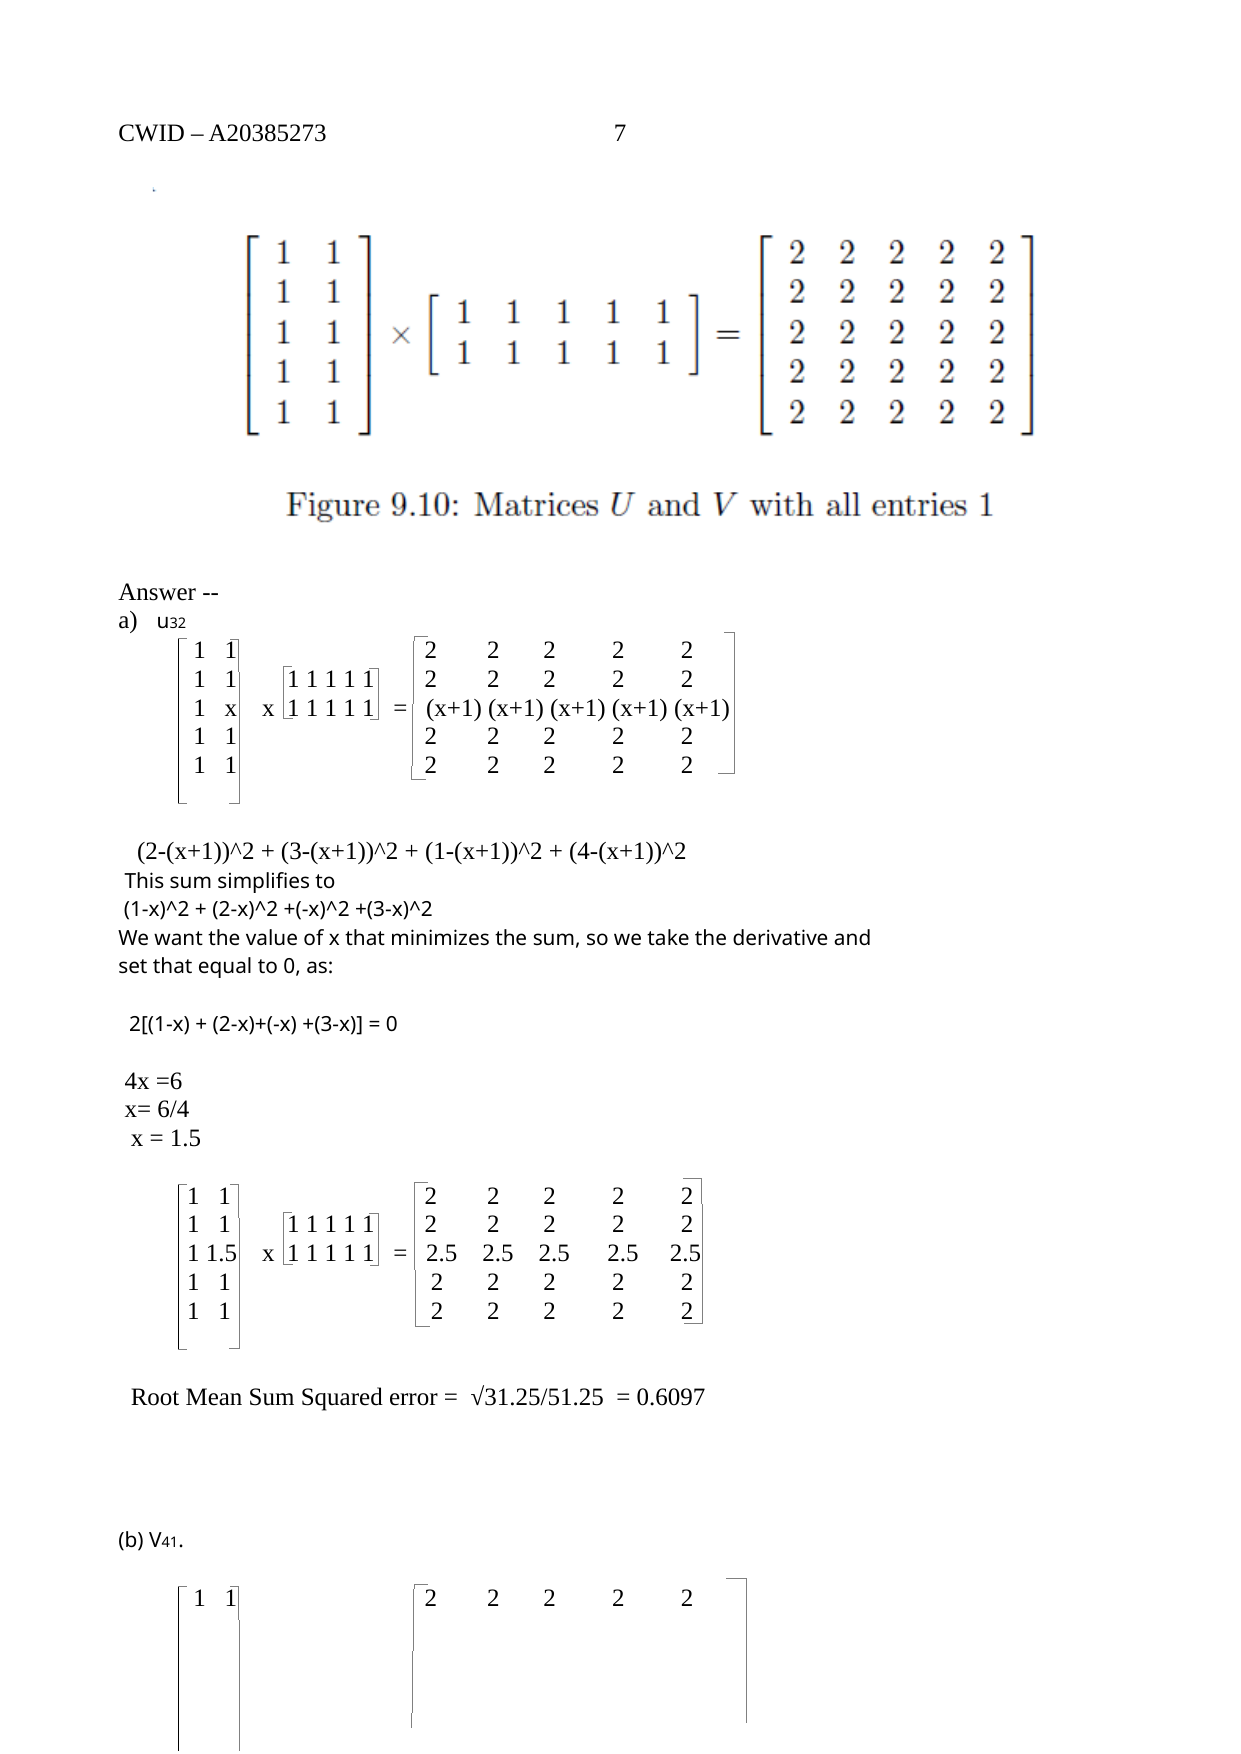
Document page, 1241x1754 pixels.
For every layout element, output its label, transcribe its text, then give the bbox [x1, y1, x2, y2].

text [703, 1238, 1122, 1267]
text [118, 1209, 178, 1238]
text (2-(x+1))^2 + (3-(x+1))^2 + (1-(x+1))^2 + (4-(x+1))^2 [118, 836, 1122, 865]
text [240, 721, 412, 750]
text 2 2 2 2 2 [414, 664, 734, 693]
text [118, 664, 178, 693]
text [118, 1267, 178, 1296]
text 1 1 2 2 2 2 2 [118, 635, 734, 664]
text [118, 750, 178, 779]
text (b) V41. [118, 1526, 1122, 1554]
text 1 1 [179, 1296, 239, 1324]
text 2.5 2.5 2.5 2.5 2.5 [415, 1238, 702, 1267]
text 1 1 1 1 1 1 1 [179, 1209, 414, 1238]
text 1 x [179, 693, 239, 721]
text [747, 1583, 1122, 1611]
text a) u32 [118, 606, 1122, 635]
text 2 2 2 2 2 [240, 1267, 702, 1296]
text x 1 1 1 1 1 = [240, 1238, 414, 1267]
text x= 6/4 [118, 1094, 1122, 1123]
text This sum simplifies to [118, 865, 1122, 894]
text 1 1.5 [179, 1238, 239, 1267]
text 4x =6 [118, 1066, 1122, 1094]
text Root Mean Sum Squared error = √31.25/51.25 = 0.6097 [118, 1382, 1122, 1411]
text [735, 664, 1122, 693]
text 1 1 2 2 2 2 2 [118, 1583, 746, 1611]
text [703, 1296, 1122, 1324]
text 2 2 2 2 2 [240, 750, 1122, 779]
text 1 1 [179, 1267, 239, 1296]
text 1 1 1 1 1 1 1 [179, 664, 413, 693]
text 2[(1-x) + (2-x)+(-x) +(3-x)] = 0 [118, 1009, 1122, 1037]
text [703, 1267, 1122, 1296]
picture [152, 187, 1088, 549]
text [735, 693, 1122, 721]
text 2 2 2 2 2 [416, 1296, 702, 1324]
text x = 1.5 [118, 1123, 1122, 1152]
text [118, 1238, 178, 1267]
text [735, 635, 1122, 664]
text [118, 1296, 178, 1324]
text Answer -- [118, 577, 1122, 606]
text 2 2 2 2 2 [413, 721, 734, 750]
text (1-x)^2 + (2-x)^2 +(-x)^2 +(3-x)^2 [118, 894, 1122, 923]
text [118, 721, 178, 750]
text 1 1 [179, 721, 239, 750]
text 2 2 2 2 2 [415, 1209, 702, 1238]
text We want the value of x that minimizes the sum, so we take the derivative and [118, 923, 1122, 951]
text [735, 721, 1122, 750]
text [118, 693, 178, 721]
text [240, 1296, 415, 1324]
text [703, 1209, 1122, 1238]
text x 1 1 1 1 1 = (x+1) (x+1) (x+1) (x+1) (x+1) [240, 693, 734, 721]
text 1 1 2 2 2 2 2 [118, 1181, 1122, 1209]
text set that equal to 0, as: [118, 951, 1122, 980]
text 1 1 [179, 750, 239, 779]
